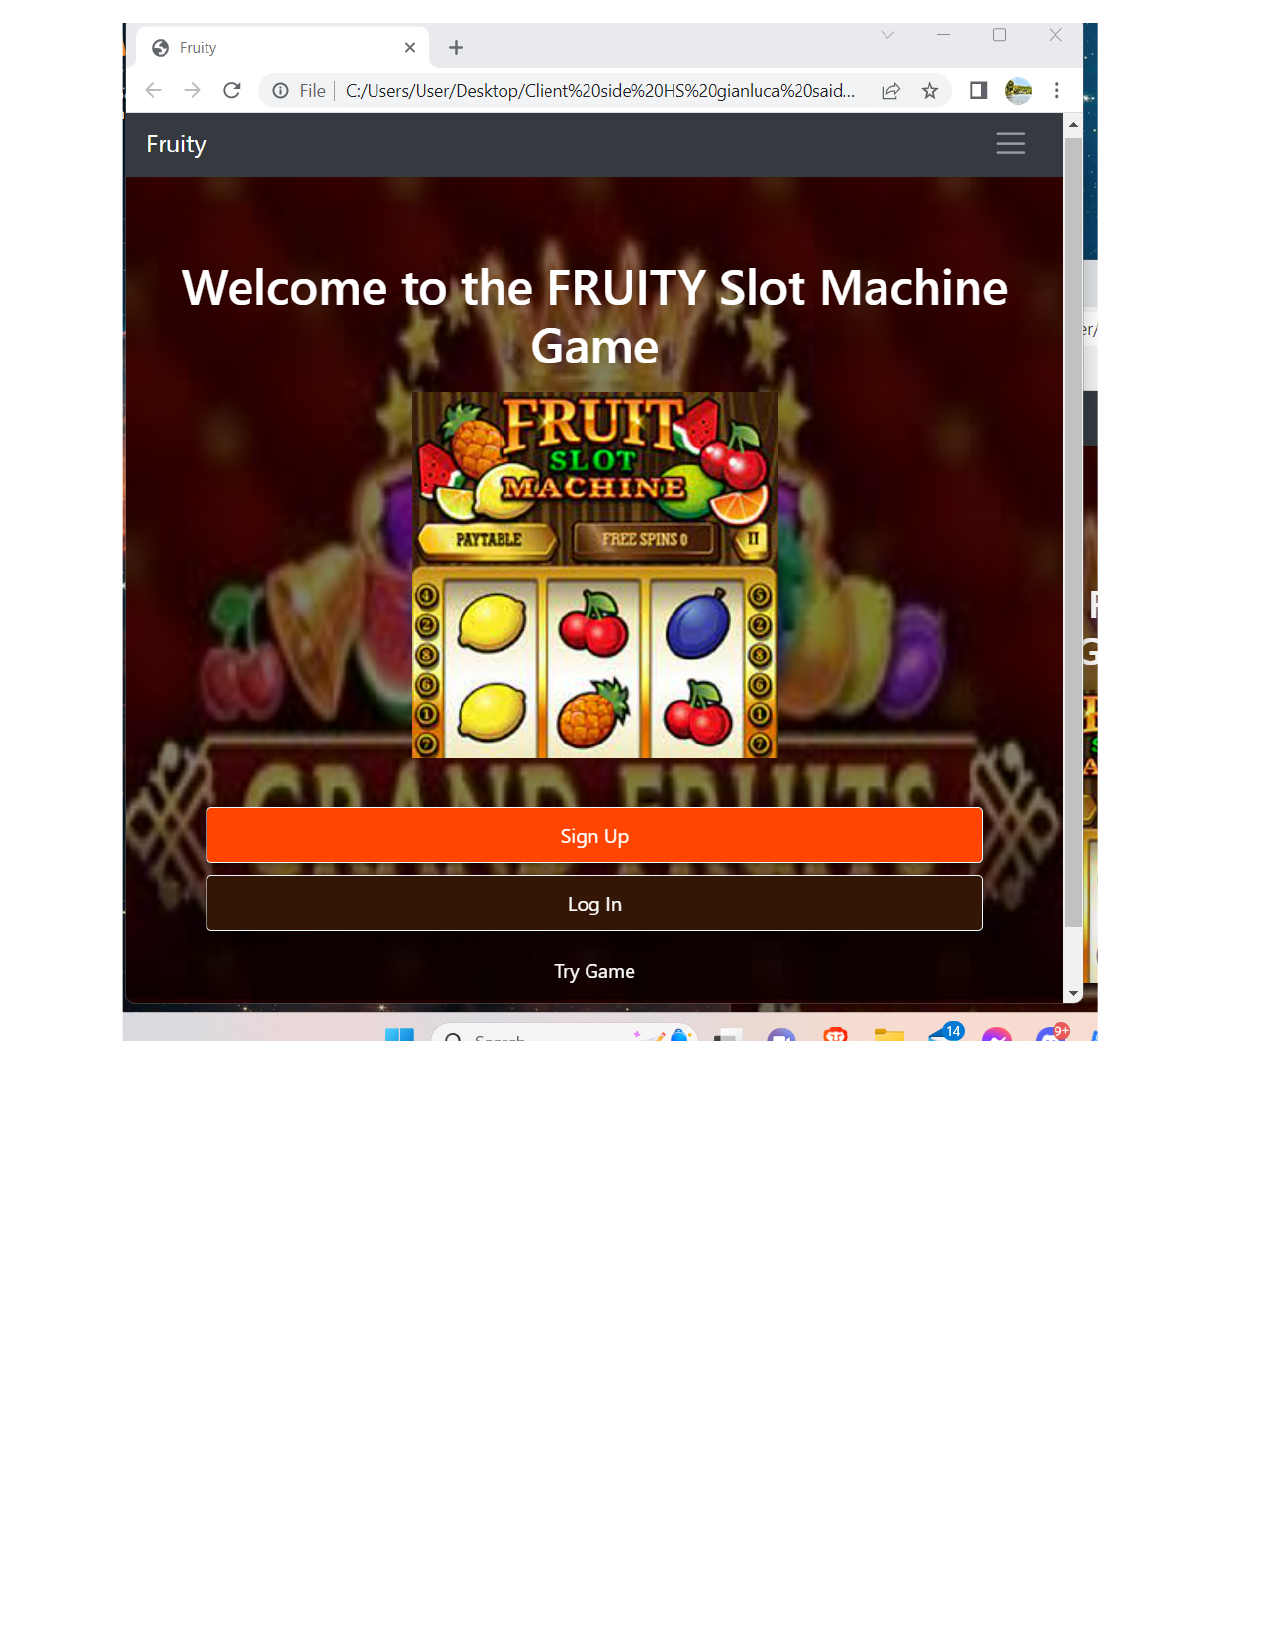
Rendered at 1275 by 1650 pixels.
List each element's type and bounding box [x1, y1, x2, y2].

picture [122, 23, 1098, 1041]
